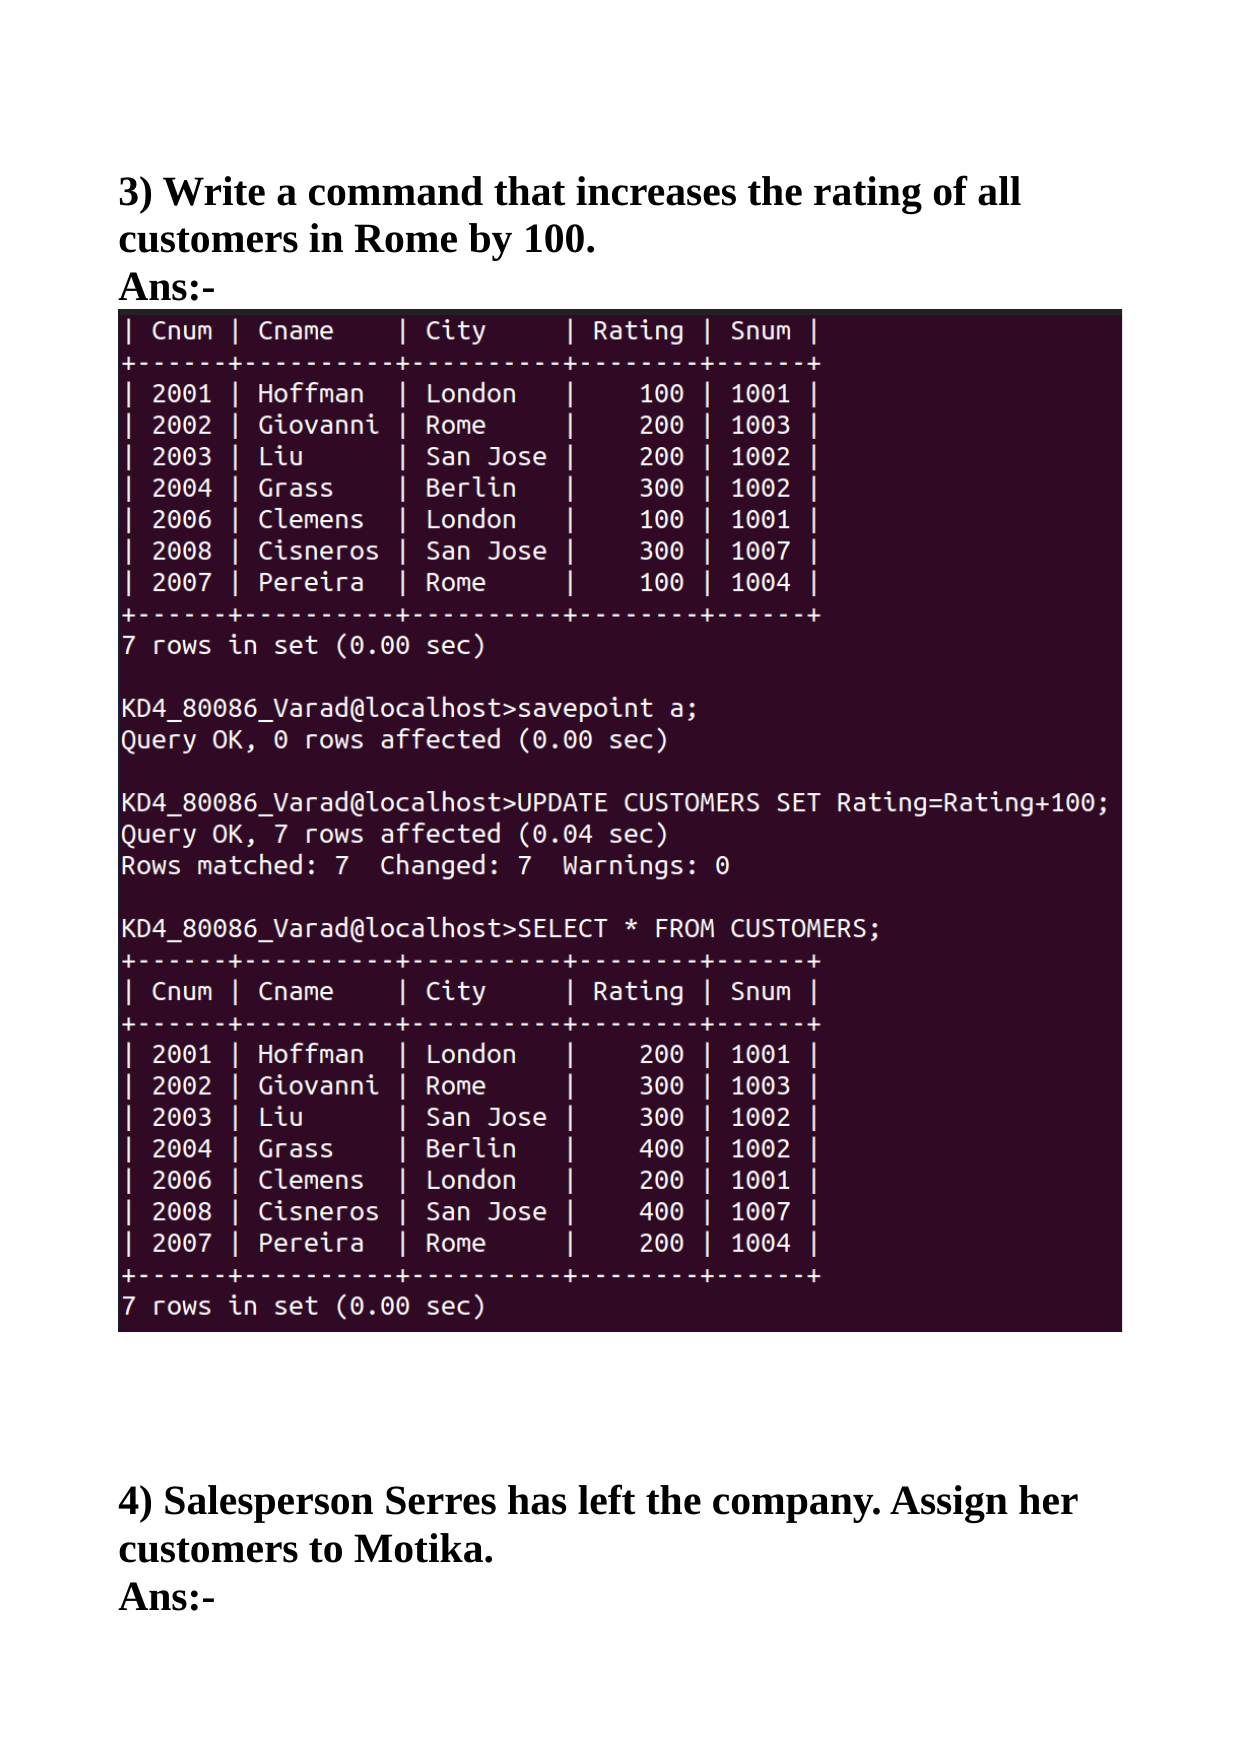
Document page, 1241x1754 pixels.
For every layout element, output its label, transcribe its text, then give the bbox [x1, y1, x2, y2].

text 3) Write a command that increases the rating of all customers in Rome by 100. Ans:- [118, 118, 1122, 309]
text 4) Salesperson Serres has left the company. Assign her customers to Motika. Ans:- [118, 1332, 1122, 1619]
picture [118, 309, 1123, 1332]
